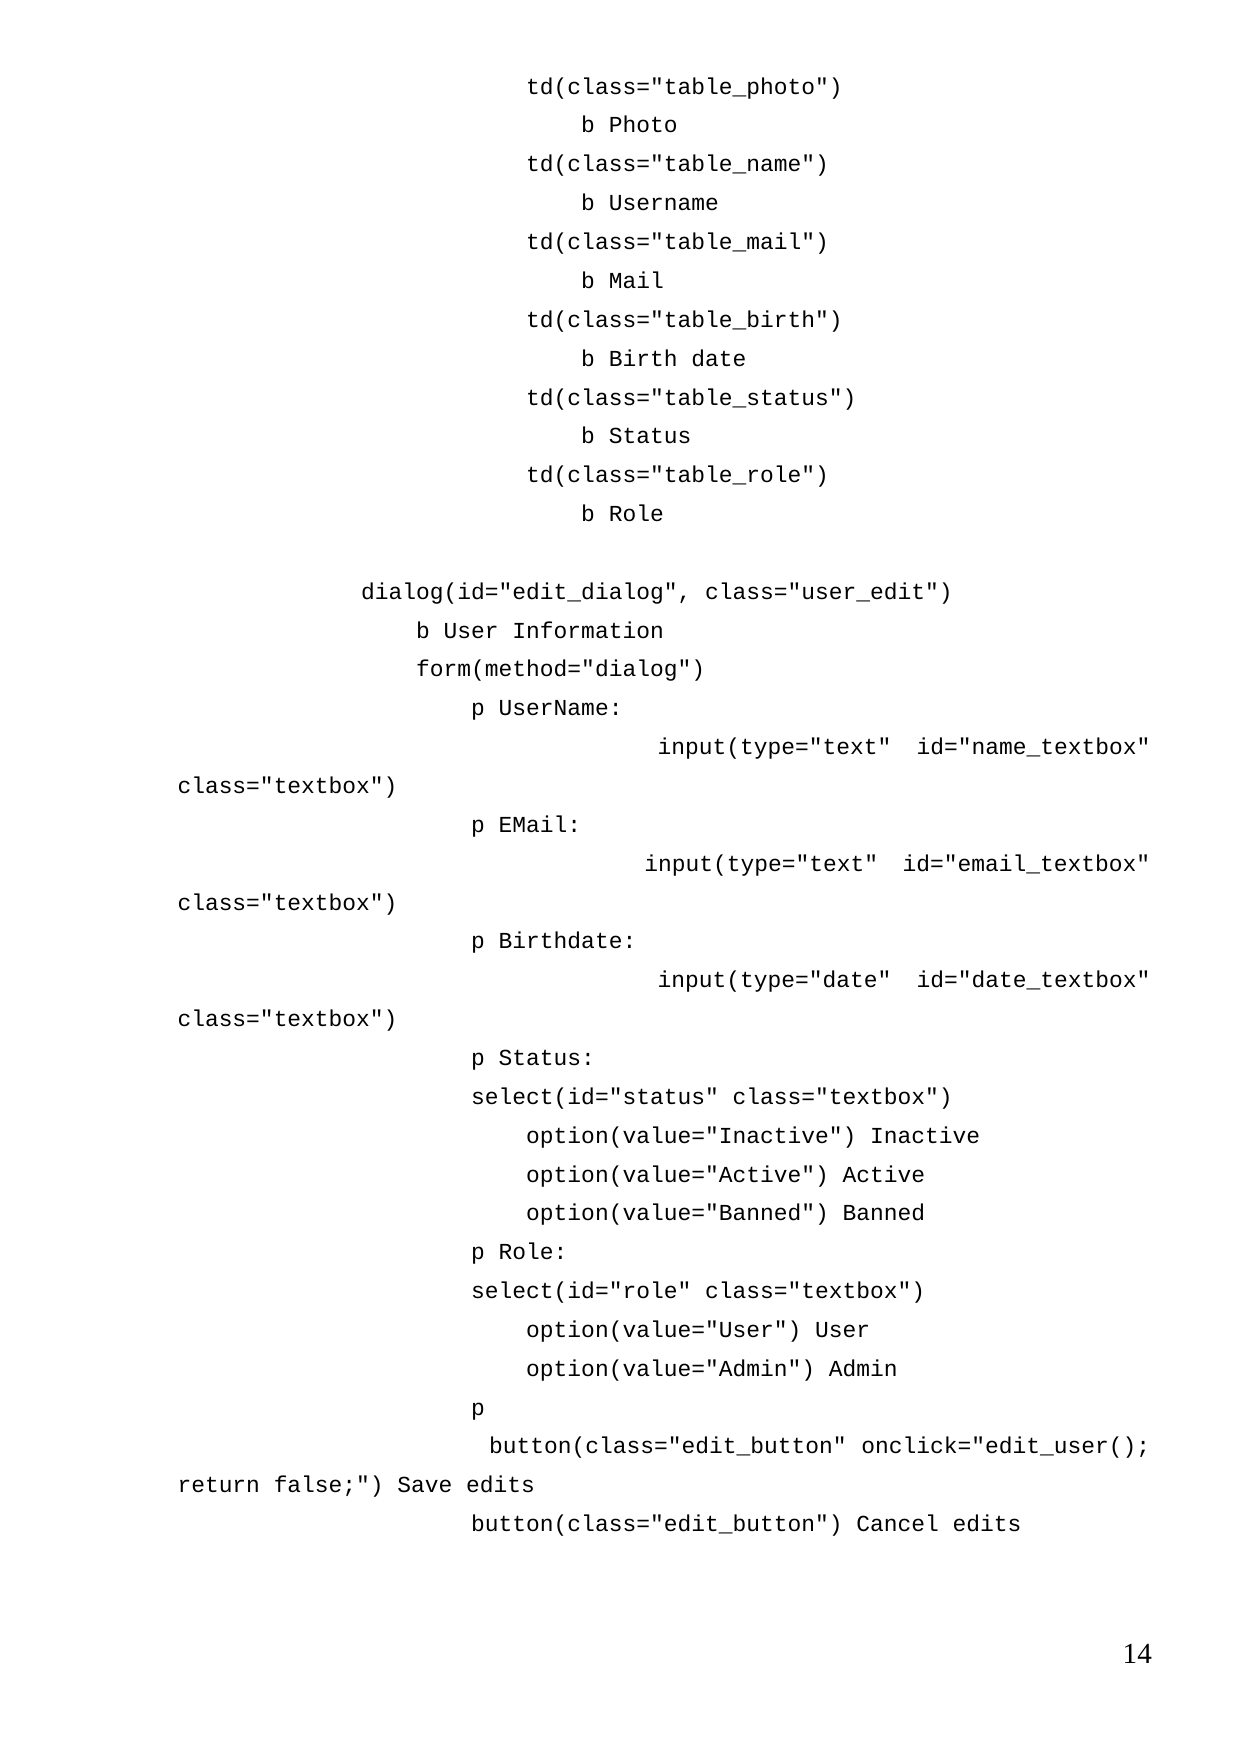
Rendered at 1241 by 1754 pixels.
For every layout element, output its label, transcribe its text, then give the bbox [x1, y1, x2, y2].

text b Role [177, 502, 1152, 528]
text p UserName: [177, 697, 1152, 723]
text input(type="date" id="date_textbox" class="textbox") [177, 969, 1152, 1033]
text option(value="Active") Active [177, 1163, 1152, 1189]
text td(class="table_role") [177, 463, 1152, 489]
text option(value="Admin") Admin [177, 1357, 1152, 1383]
text b User Information [177, 619, 1152, 645]
text b Photo [177, 114, 1152, 140]
text p [177, 1396, 1152, 1422]
text select(id="status" class="textbox") [177, 1085, 1152, 1111]
text p Birthdate: [177, 930, 1152, 956]
text td(class="table_birth") [177, 308, 1152, 334]
text dialog(id="edit_dialog", class="user_edit") [177, 580, 1152, 606]
text option(value="Banned") Banned [177, 1202, 1152, 1228]
text td(class="table_status") [177, 386, 1152, 412]
text form(method="dialog") [177, 658, 1152, 684]
text button(class="edit_button") Cancel edits [177, 1513, 1152, 1538]
text b Birth date [177, 347, 1152, 373]
text p Role: [177, 1241, 1152, 1267]
text td(class="table_name") [177, 153, 1152, 179]
text input(type="text" id="email_textbox" class="textbox") [177, 852, 1152, 917]
text input(type="text" id="name_textbox" class="textbox") [177, 736, 1152, 800]
text button(class="edit_button" onclick="edit_user(); return false;") Save edits [177, 1435, 1152, 1500]
text select(id="role" class="textbox") [177, 1279, 1152, 1305]
text td(class="table_mail") [177, 230, 1152, 256]
text p EMail: [177, 813, 1152, 839]
text option(value="Inactive") Inactive [177, 1124, 1152, 1150]
text b Status [177, 425, 1152, 451]
text td(class="table_photo") [177, 75, 1152, 101]
text p Status: [177, 1046, 1152, 1072]
text b Mail [177, 269, 1152, 295]
text option(value="User") User [177, 1318, 1152, 1344]
text b Username [177, 192, 1152, 217]
